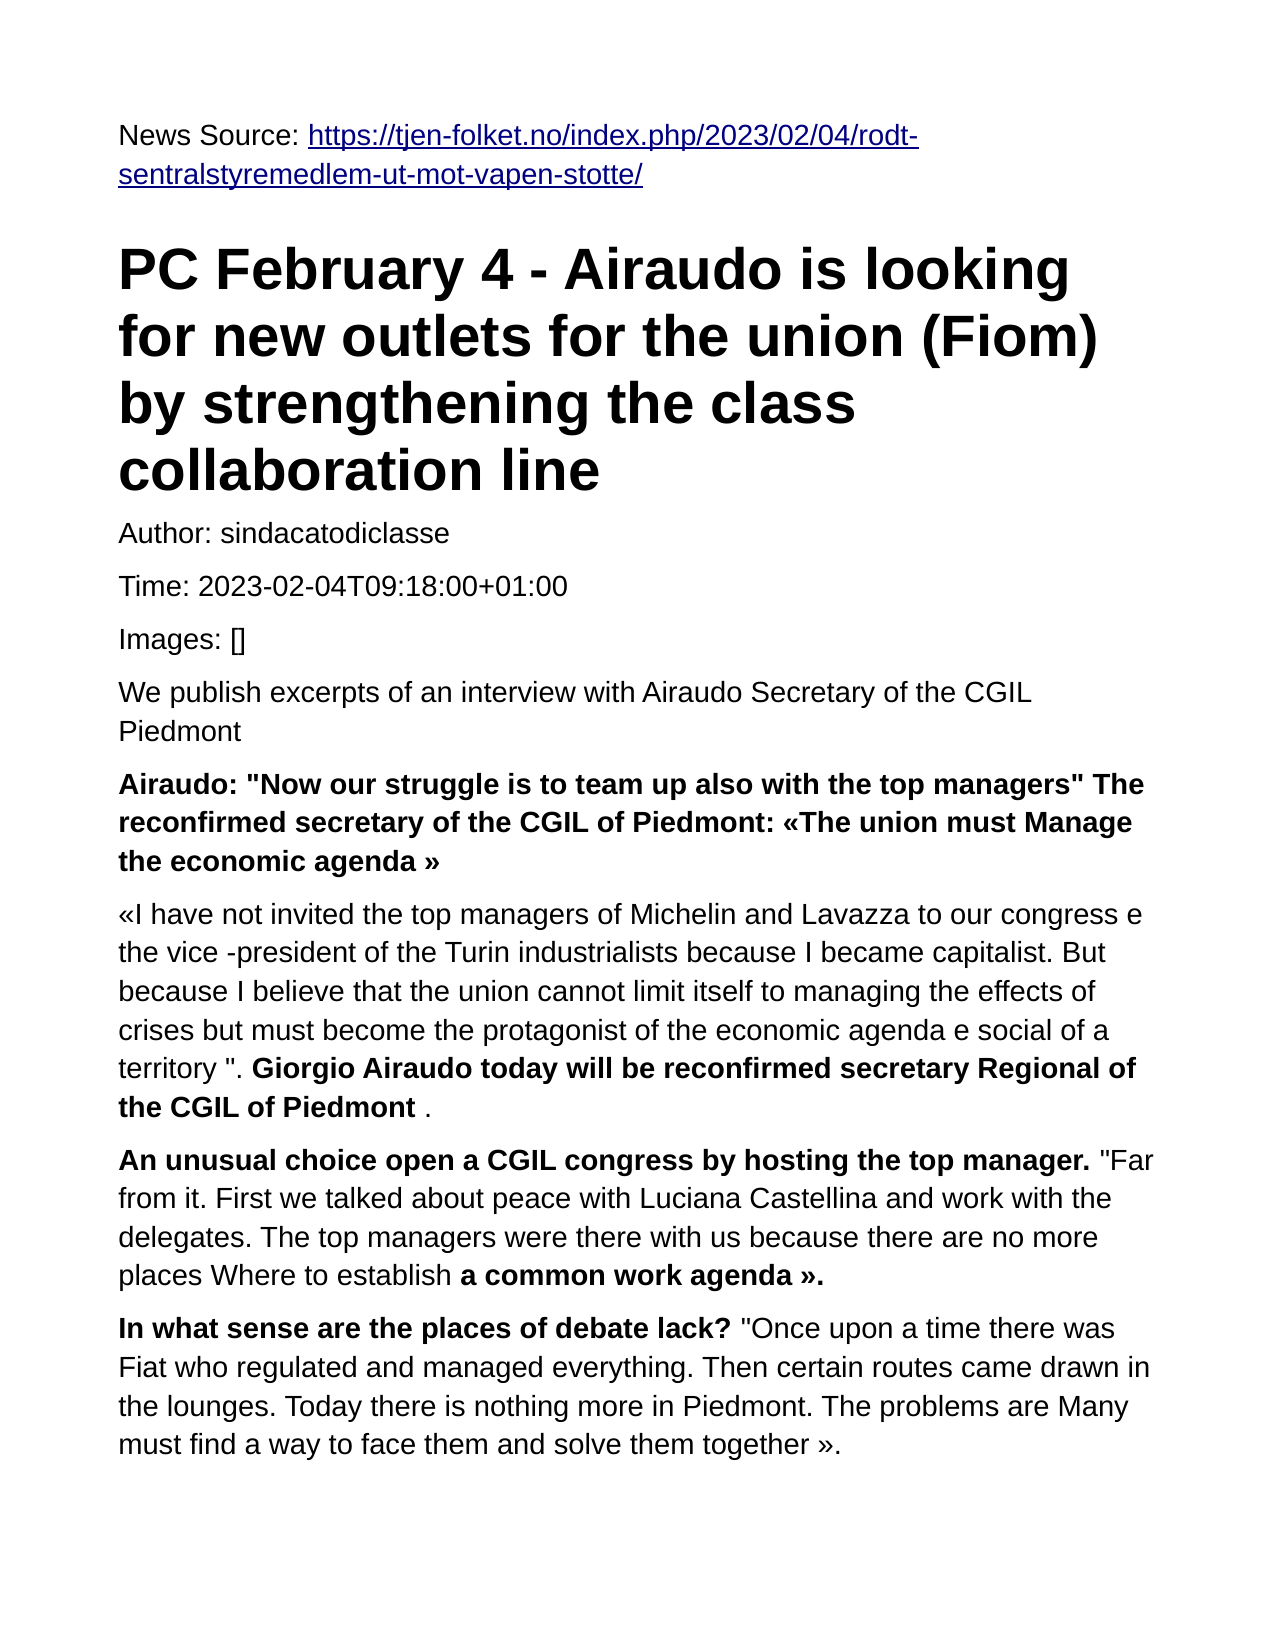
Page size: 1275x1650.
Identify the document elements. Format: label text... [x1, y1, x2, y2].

text Time: 2023-02-04T09:18:00+01:00 [118, 569, 1157, 602]
text An unusual choice open a CGIL congress by hosting the top manager. "Far from it. First we talked about peace with Luciana Castellina and work with the delegates. The top managers were there with us because there are no more places Where to establish a common work agenda ». [118, 1143, 1157, 1292]
text «I have not invited the top managers of Michelin and Lavazza to our congress e the vice -president of the Turin industrialists because I became capitalist. But because I believe that the union cannot limit itself to managing the effects of crises but must become the protagonist of the economic agenda e social of a territory ". Giorgio Airaudo today will be reconfirmed secretary Regional of the CGIL of Piedmont . [118, 897, 1157, 1123]
text News Source: https://tjen-folket.no/index.php/2023/02/04/rodt-sentralstyremedlem-ut-mot-vapen-stotte/ [118, 118, 1157, 190]
text Author: sindacatodiclasse [118, 516, 1157, 549]
text We publish excerpts of an interview with Airaudo Secretary of the CGIL Piedmont [118, 675, 1157, 747]
text Images: [] [118, 622, 1157, 655]
text In what sense are the places of debate lack? "Once upon a time there was Fiat who regulated and managed everything. Then certain routes came drawn in the lounges. Today there is nothing more in Piedmont. The problems are Many must find a way to face them and solve them together ». [118, 1311, 1157, 1461]
subtitle PC February 4 - Airaudo is looking for new outlets for the union (Fiom) by strengthening the class collaboration line [118, 235, 1157, 503]
text Airaudo: "Now our struggle is to team up also with the top managers" The reconfirmed secretary of the CGIL of Piedmont: «The union must Manage the economic agenda » [118, 767, 1157, 877]
